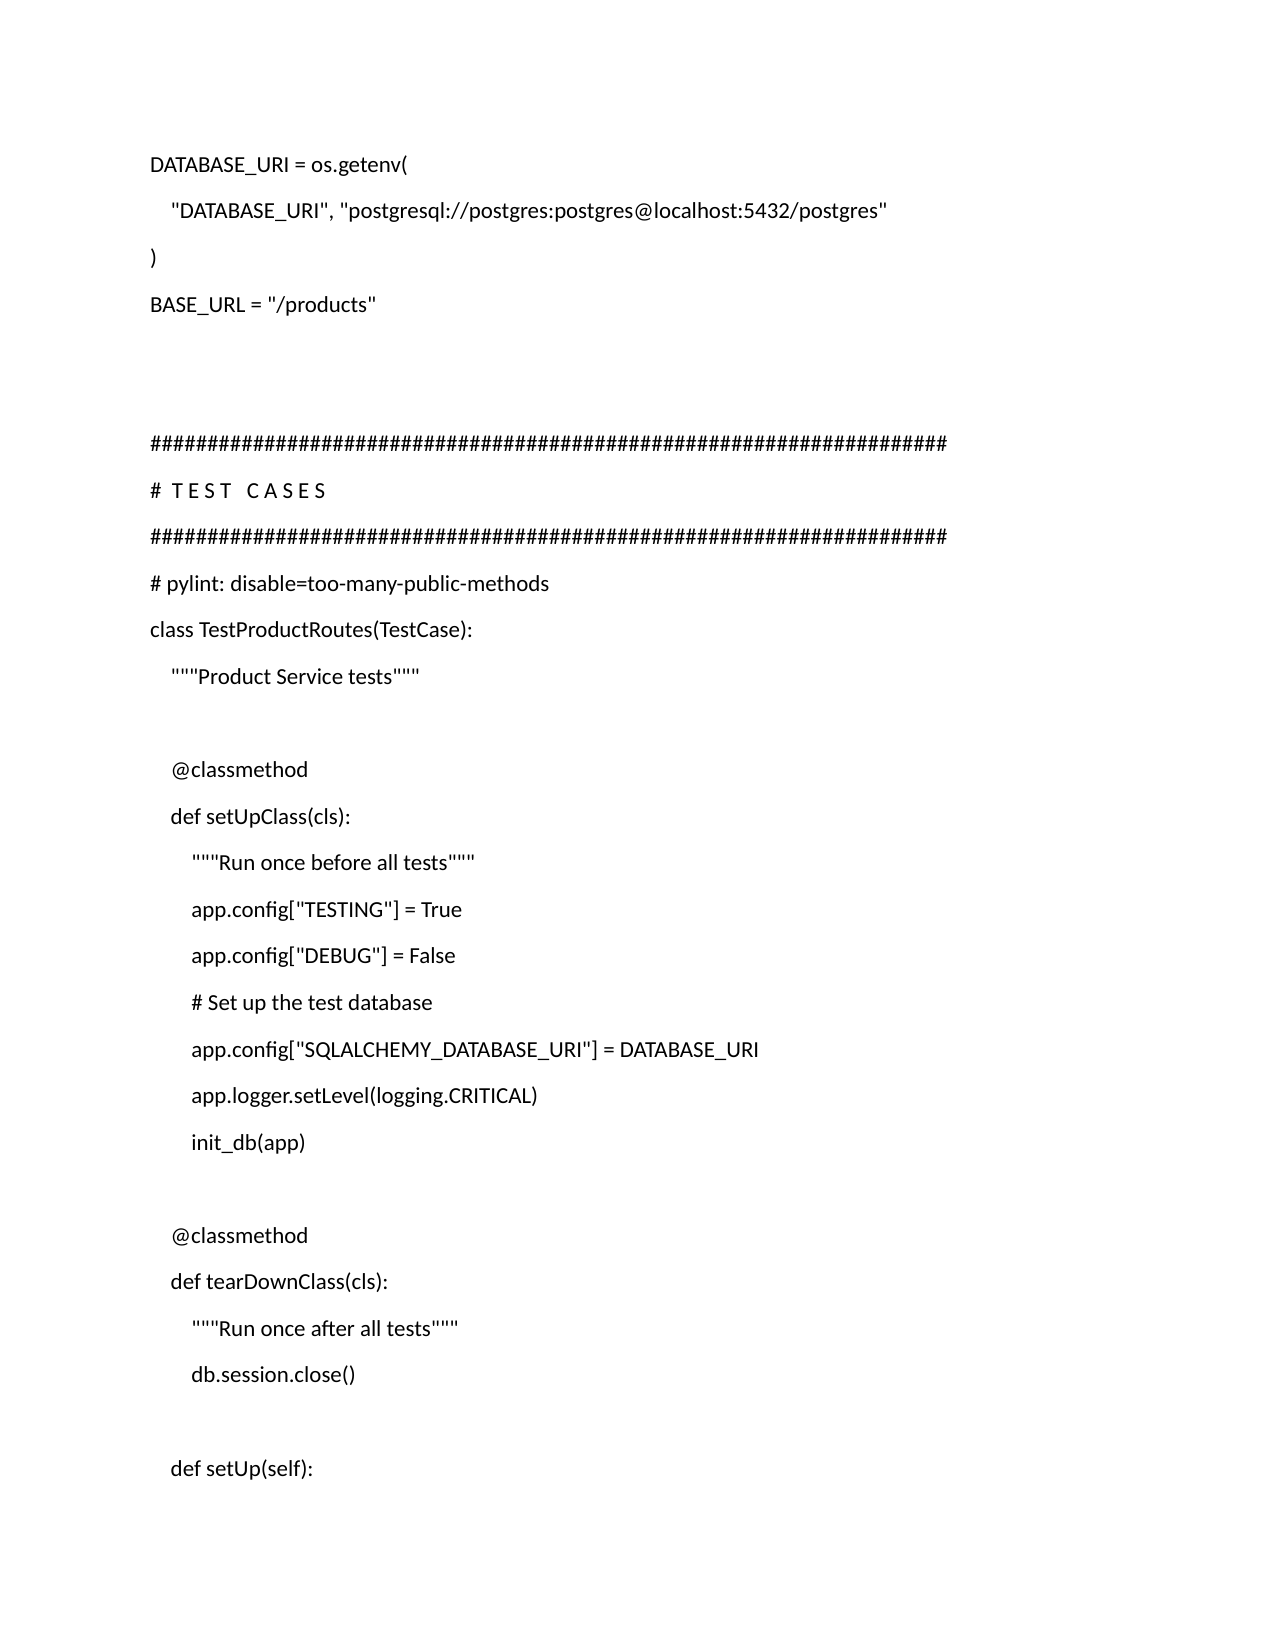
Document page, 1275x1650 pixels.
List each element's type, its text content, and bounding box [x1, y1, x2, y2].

text def setUp(self): [150, 1454, 1125, 1482]
text BASE_URL = "/products" [150, 290, 1125, 318]
text ) [150, 243, 1125, 271]
text # pylint: disable=too-many-public-methods [150, 569, 1125, 597]
text app.logger.setLevel(logging.CRITICAL) [150, 1081, 1125, 1109]
text "DATABASE_URI", "postgresql://postgres:postgres@localhost:5432/postgres" [150, 197, 1125, 224]
text """Product Service tests""" [150, 662, 1125, 690]
text app.config["TESTING"] = True [150, 895, 1125, 923]
text # Set up the test database [150, 988, 1125, 1016]
text DATABASE_URI = os.getenv( [150, 150, 1125, 178]
text # T E S T C A S E S [150, 476, 1125, 504]
text ###################################################################### [150, 522, 1125, 551]
text class TestProductRoutes(TestCase): [150, 616, 1125, 644]
text @classmethod [150, 755, 1125, 783]
text """Run once after all tests""" [150, 1314, 1125, 1342]
text def setUpClass(cls): [150, 802, 1125, 830]
text def tearDownClass(cls): [150, 1267, 1125, 1296]
text ###################################################################### [150, 429, 1125, 457]
text """Run once before all tests""" [150, 848, 1125, 876]
text app.config["DEBUG"] = False [150, 942, 1125, 969]
text app.config["SQLALCHEMY_DATABASE_URI"] = DATABASE_URI [150, 1035, 1125, 1063]
text init_db(app) [150, 1128, 1125, 1156]
text db.session.close() [150, 1361, 1125, 1389]
text @classmethod [150, 1221, 1125, 1249]
